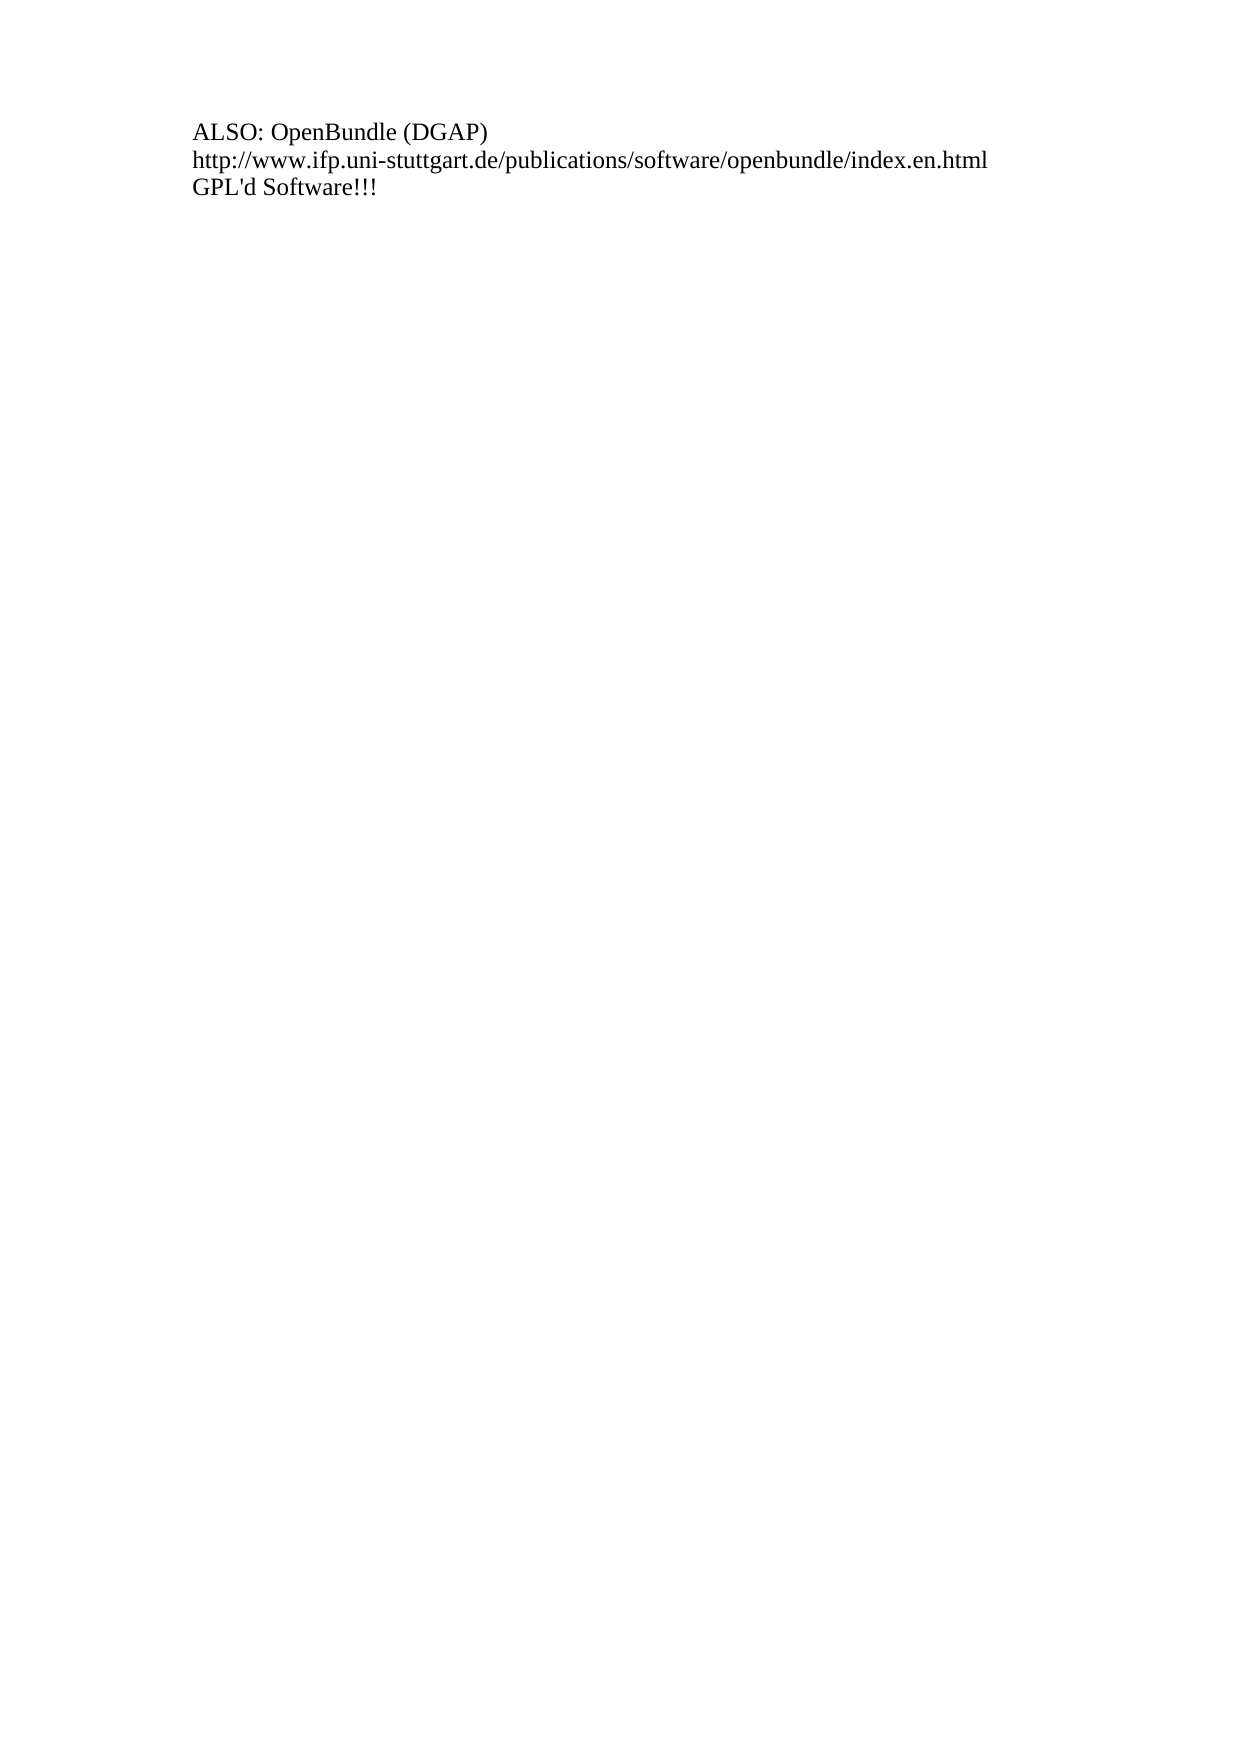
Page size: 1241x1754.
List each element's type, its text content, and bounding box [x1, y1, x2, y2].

text GPL'd Software!!! [118, 173, 1122, 201]
text ALSO: OpenBundle (DGAP) [118, 118, 1122, 146]
text http://www.ifp.uni-stuttgart.de/publications/software/openbundle/index.en.html [118, 146, 1122, 173]
